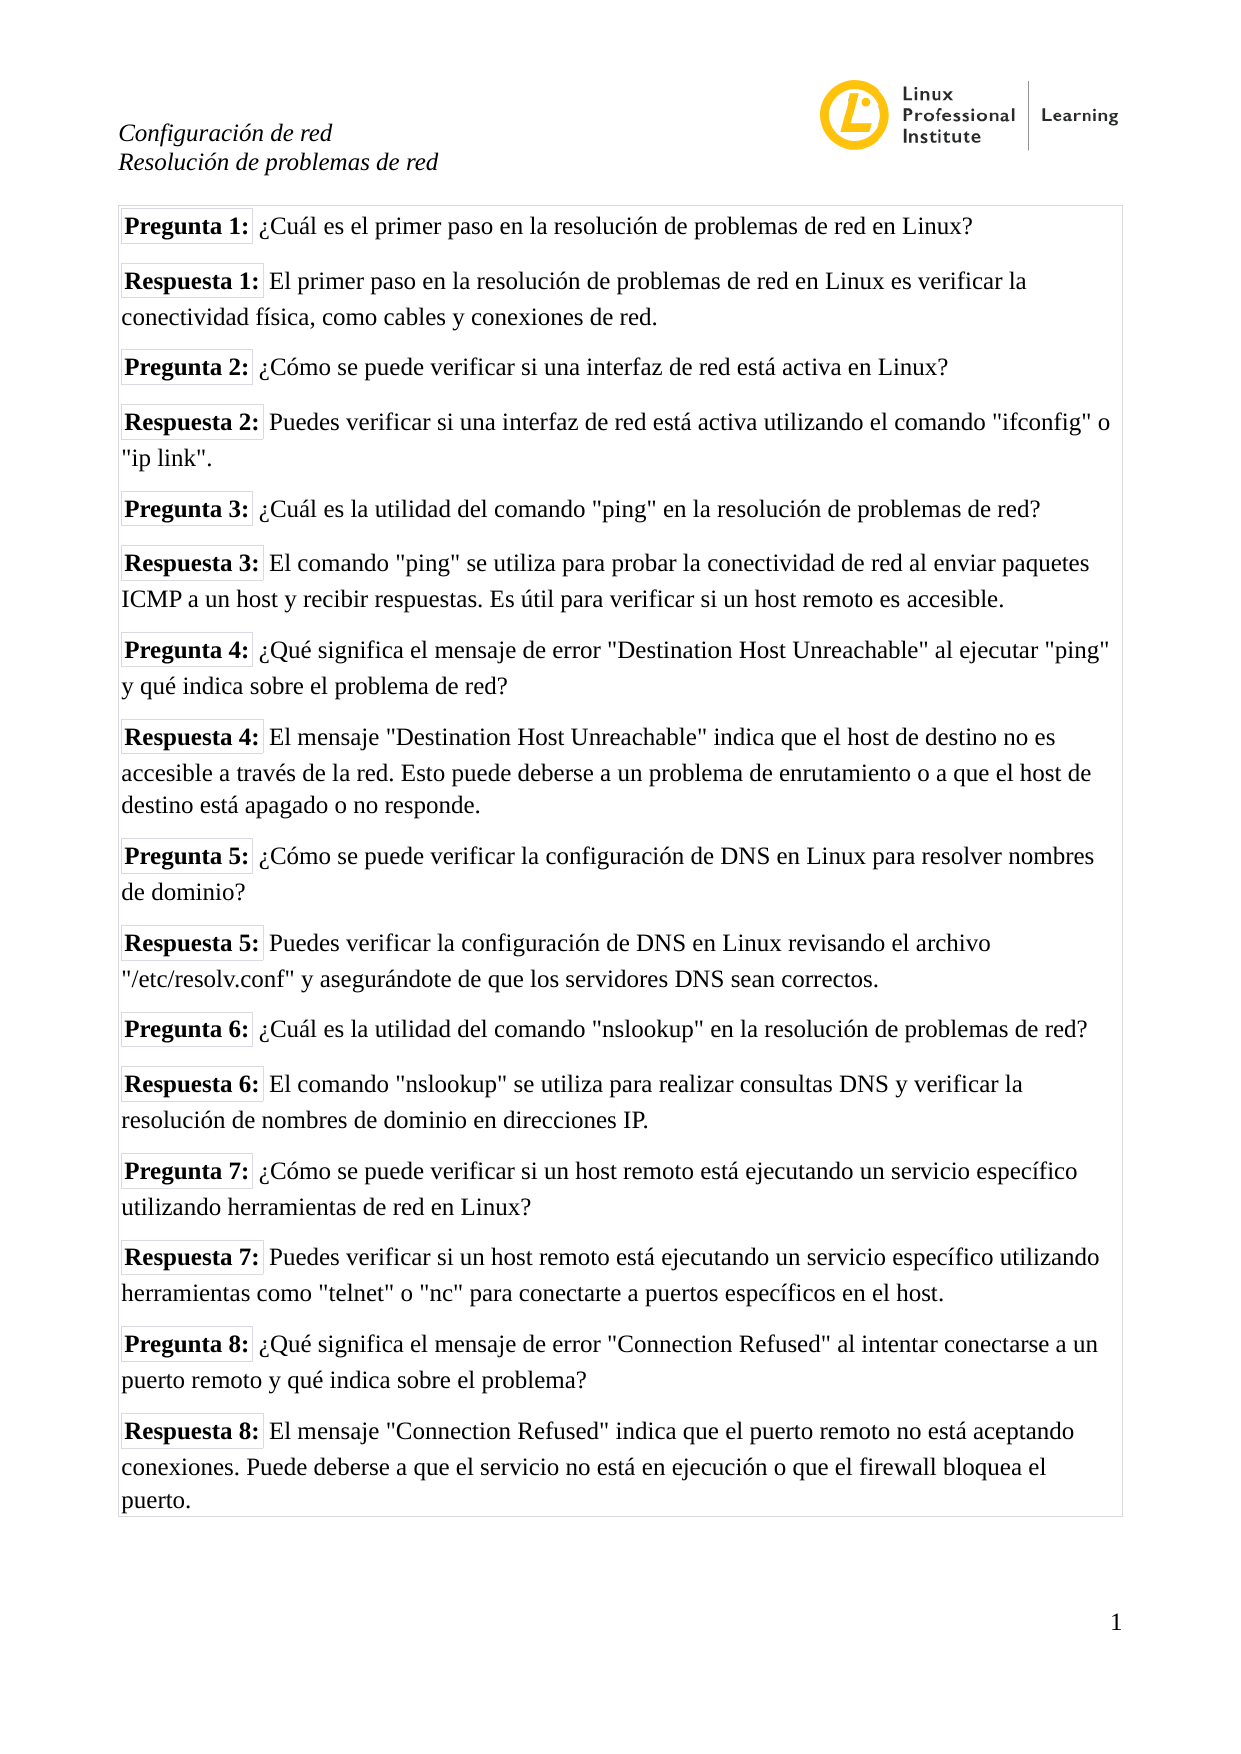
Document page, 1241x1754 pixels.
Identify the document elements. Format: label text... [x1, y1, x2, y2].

text Respuesta 1: El primer paso en la resolución de problemas de red en Linux es verificar la conectividad física, como cables y conexiones de red. [119, 260, 1122, 331]
text Pregunta 6: ¿Cuál es la utilidad del comando "nslookup" en la resolución de problemas de red? [119, 1008, 1122, 1046]
picture [819, 79, 1119, 151]
text Pregunta 8: ¿Qué significa el mensaje de error "Connection Refused" al intentar conectarse a un puerto remoto y qué indica sobre el problema? [119, 1323, 1122, 1394]
text Respuesta 5: Puedes verificar la configuración de DNS en Linux revisando el archivo "/etc/resolv.conf" y asegurándote de que los servidores DNS sean correctos. [119, 922, 1122, 993]
text Respuesta 6: El comando "nslookup" se utiliza para realizar consultas DNS y verificar la resolución de nombres de dominio en direcciones IP. [119, 1063, 1122, 1134]
text Respuesta 7: Puedes verificar si un host remoto está ejecutando un servicio específico utilizando herramientas como "telnet" o "nc" para conectarte a puertos específicos en el host. [119, 1236, 1122, 1307]
text Pregunta 4: ¿Qué significa el mensaje de error "Destination Host Unreachable" al ejecutar "ping" y qué indica sobre el problema de red? [119, 629, 1122, 700]
text Respuesta 4: El mensaje "Destination Host Unreachable" indica que el host de destino no es accesible a través de la red. Esto puede deberse a un problema de enrutamiento o a que el host de destino está apagado o no responde. [119, 716, 1122, 819]
text Pregunta 7: ¿Cómo se puede verificar si un host remoto está ejecutando un servicio específico utilizando herramientas de red en Linux? [119, 1150, 1122, 1221]
text Respuesta 8: El mensaje "Connection Refused" indica que el puerto remoto no está aceptando conexiones. Puede deberse a que el servicio no está en ejecución o que el firewall bloquea el puerto. [119, 1410, 1122, 1516]
text Respuesta 2: Puedes verificar si una interfaz de red está activa utilizando el comando "ifconfig" o "ip link". [119, 401, 1122, 472]
text Pregunta 1: ¿Cuál es el primer paso en la resolución de problemas de red en Linux? [119, 206, 1122, 243]
text Pregunta 2: ¿Cómo se puede verificar si una interfaz de red está activa en Linux? [119, 346, 1122, 384]
text Pregunta 5: ¿Cómo se puede verificar la configuración de DNS en Linux para resolver nombres de dominio? [119, 835, 1122, 906]
text Pregunta 3: ¿Cuál es la utilidad del comando "ping" en la resolución de problemas de red? [119, 488, 1122, 525]
text Respuesta 3: El comando "ping" se utiliza para probar la conectividad de red al enviar paquetes ICMP a un host y recibir respuestas. Es útil para verificar si un host remoto es accesible. [119, 542, 1122, 613]
